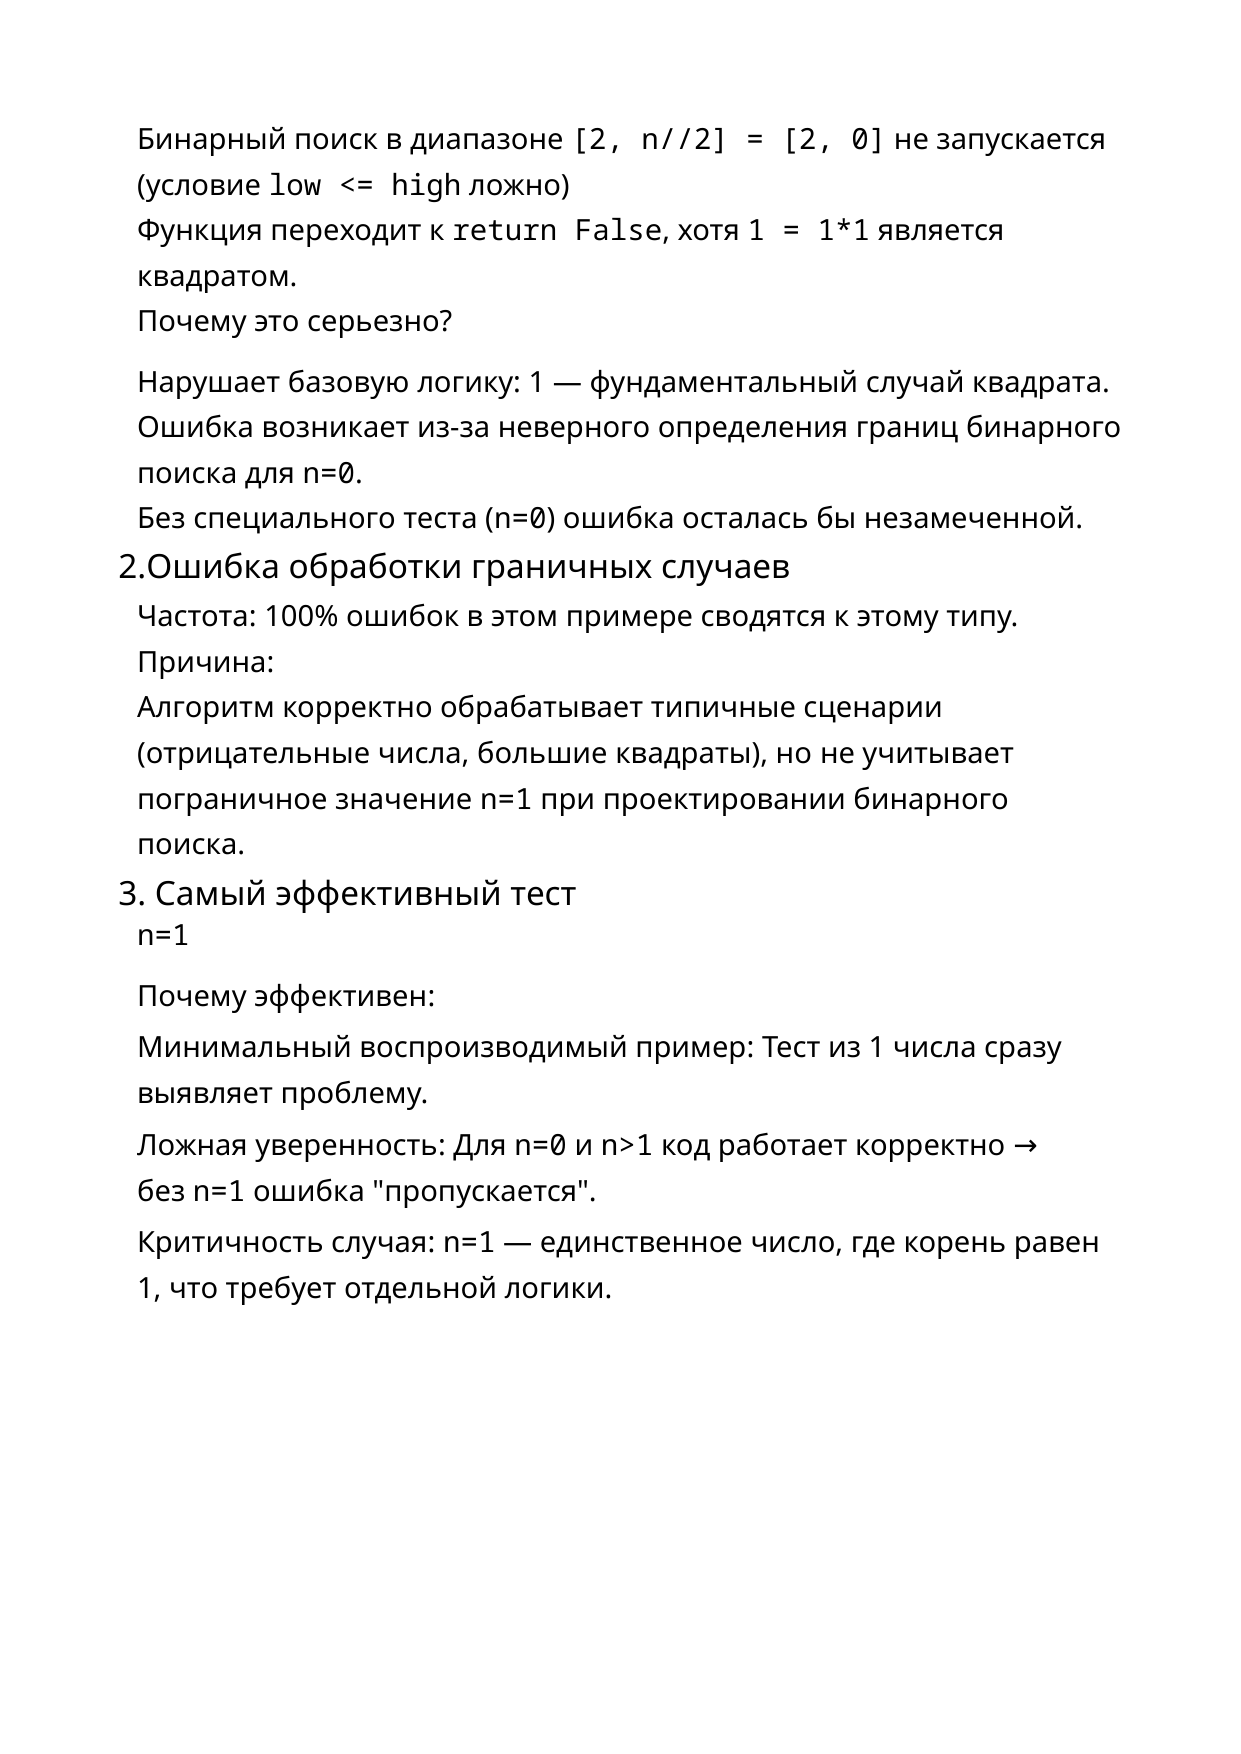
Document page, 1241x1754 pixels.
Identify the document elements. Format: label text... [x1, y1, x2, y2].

text Почему это серьезно? [137, 301, 1122, 340]
text 2.Ошибка обработки граничных случаев [118, 543, 1122, 589]
subtitle 3. Самый эффективный тест [118, 869, 1122, 915]
list Бинарный поиск в диапазоне [2, n//2] = [2, 0] не запускается (условие low <= high ложно) [118, 118, 1122, 203]
list Ошибка возникает из-за неверного определения границ бинарного поиска для n=0. [118, 406, 1122, 492]
list Минимальный воспроизводимый пример: Тест из 1 числа сразу выявляет проблему. [118, 1027, 1122, 1112]
list Причина: Алгоритм корректно обрабатывает типичные сценарии (отрицательные числа, большие квадраты), но не учитывает пограничное значение n=1 при проектировании бинарного поиска. [118, 641, 1122, 863]
list Почему эффективен: [118, 975, 1122, 1014]
list Критичность случая: n=1 — единственное число, где корень равен 1, что требует отдельной логики. [118, 1222, 1122, 1307]
list Частота: 100% ошибок в этом примере сводятся к этому типу. [118, 596, 1122, 635]
list Функция переходит к return False, хотя 1 = 1*1 является квадратом. [118, 209, 1122, 295]
list Без специального теста (n=0) ошибка осталась бы незамеченной. [118, 498, 1122, 537]
list Нарушает базовую логику: 1 — фундаментальный случай квадрата. [118, 361, 1122, 401]
text n=1 [137, 915, 1122, 954]
list Ложная уверенность: Для n=0 и n>1 код работает корректно → без n=1 ошибка "пропускается". [118, 1124, 1122, 1209]
